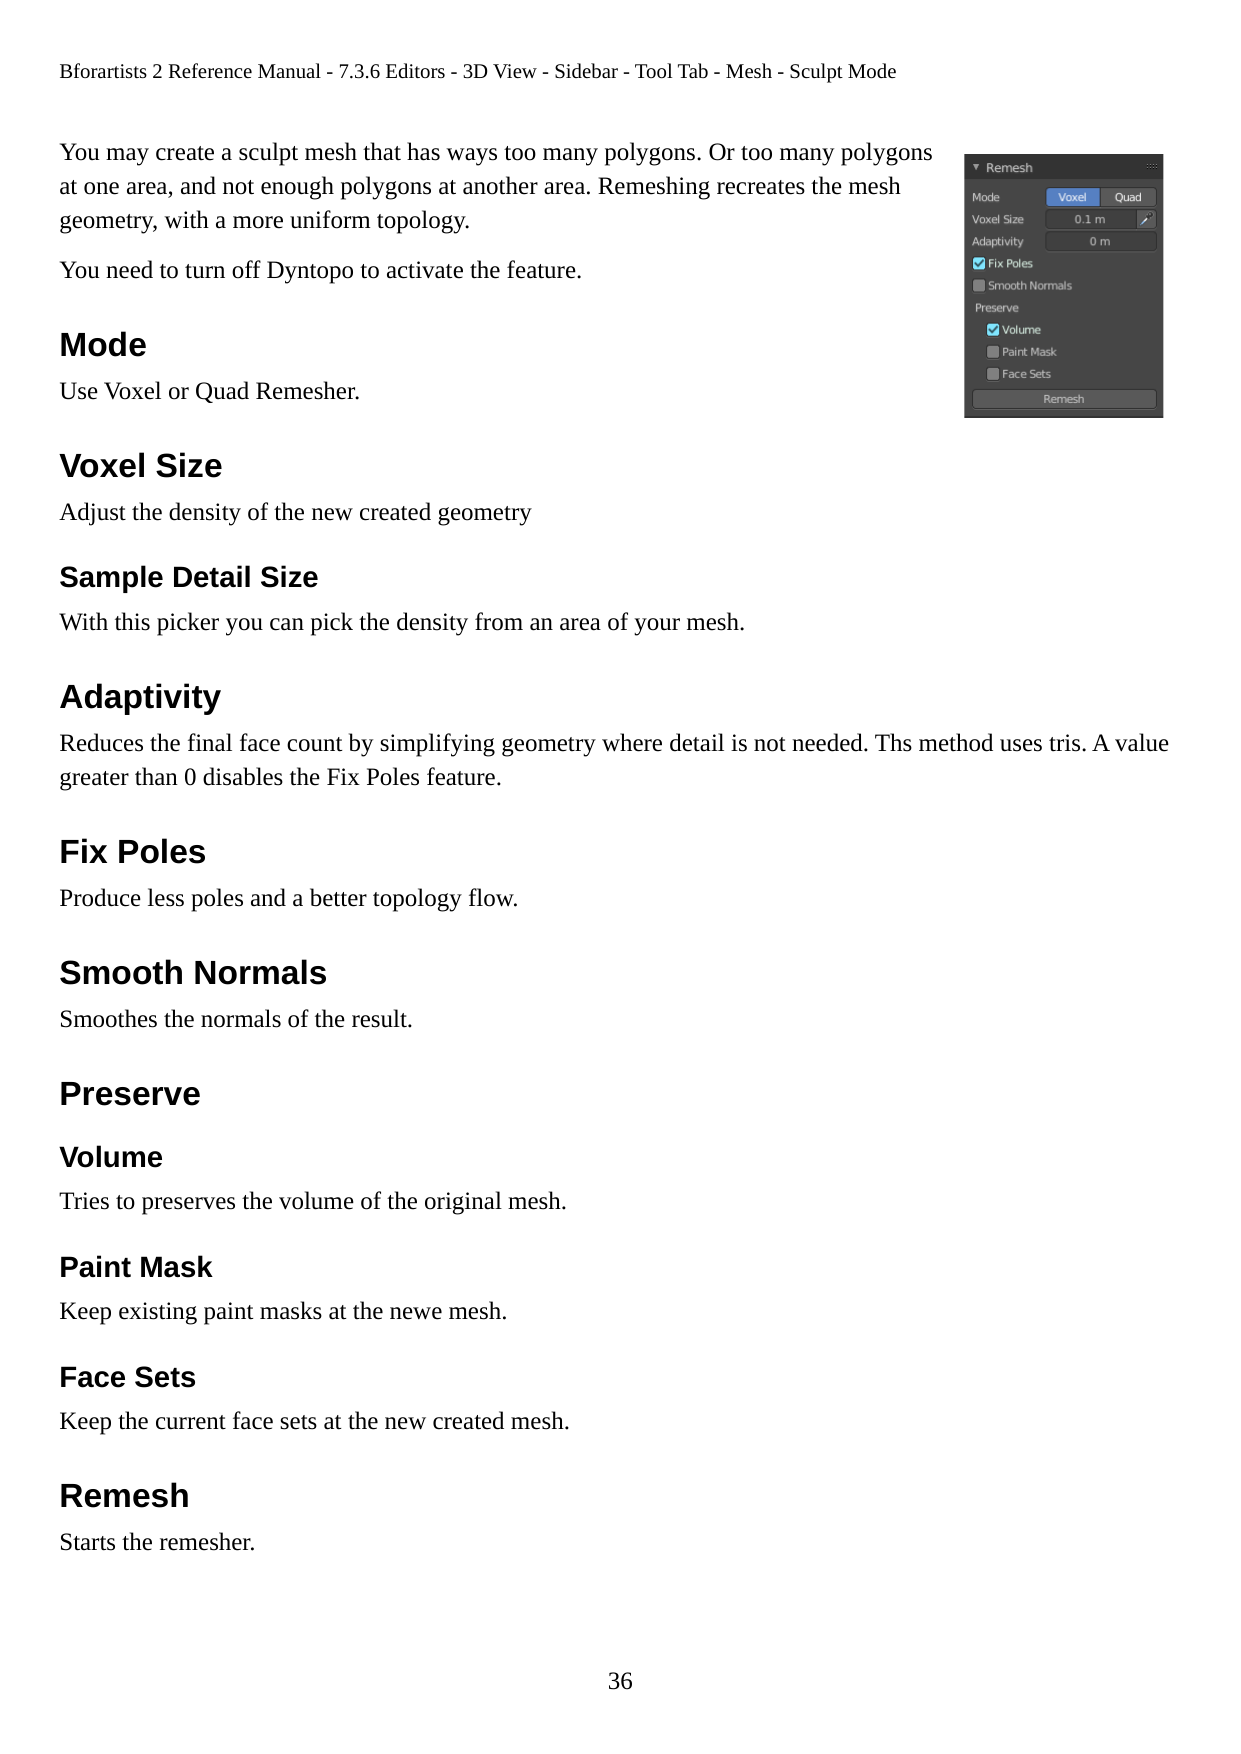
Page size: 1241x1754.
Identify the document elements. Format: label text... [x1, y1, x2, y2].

subtitle [1164, 324, 1181, 363]
subtitle Smooth Normals [59, 953, 1181, 992]
subtitle Paint Mask [59, 1250, 1181, 1283]
text Starts the remesher. [59, 1527, 1181, 1556]
subtitle Voxel Size [59, 446, 1181, 484]
subtitle Preserve [59, 1074, 1181, 1113]
text Tries to preserves the volume of the original mesh. [59, 1186, 1181, 1215]
subtitle Face Sets [59, 1360, 1181, 1393]
subtitle Adaptivity [59, 677, 1181, 715]
subtitle Mode [59, 324, 964, 363]
text You may create a sculpt mesh that has ways too many polygons. Or too many polygons at one area, and not enough polygons at another area. Remeshing recreates the mesh geometry, with a more uniform topology. [59, 137, 1181, 234]
text Smoothes the normals of the result. [59, 1004, 1181, 1033]
text Keep existing paint masks at the newe mesh. [59, 1296, 1181, 1325]
text Use Voxel or Quad Remesher. [59, 376, 964, 404]
subtitle Remesh [59, 1476, 1181, 1514]
text You need to turn off Dyntopo to activate the feature. [59, 255, 964, 283]
text Adjust the density of the new created geometry [59, 497, 1181, 526]
text Reduces the final face count by simplifying geometry where detail is not needed. Ths method uses tris. A value greater than 0 disables the Fix Poles feature. [59, 728, 1181, 791]
subtitle Fix Poles [59, 832, 1181, 871]
picture [964, 154, 1164, 418]
text Keep the current face sets at the new created mesh. [59, 1406, 1181, 1435]
subtitle Volume [59, 1140, 1181, 1174]
text Produce less poles and a better topology flow. [59, 883, 1181, 912]
subtitle Sample Detail Size [59, 560, 1181, 594]
text With this picker you can pick the density from an area of your mesh. [59, 607, 1181, 635]
